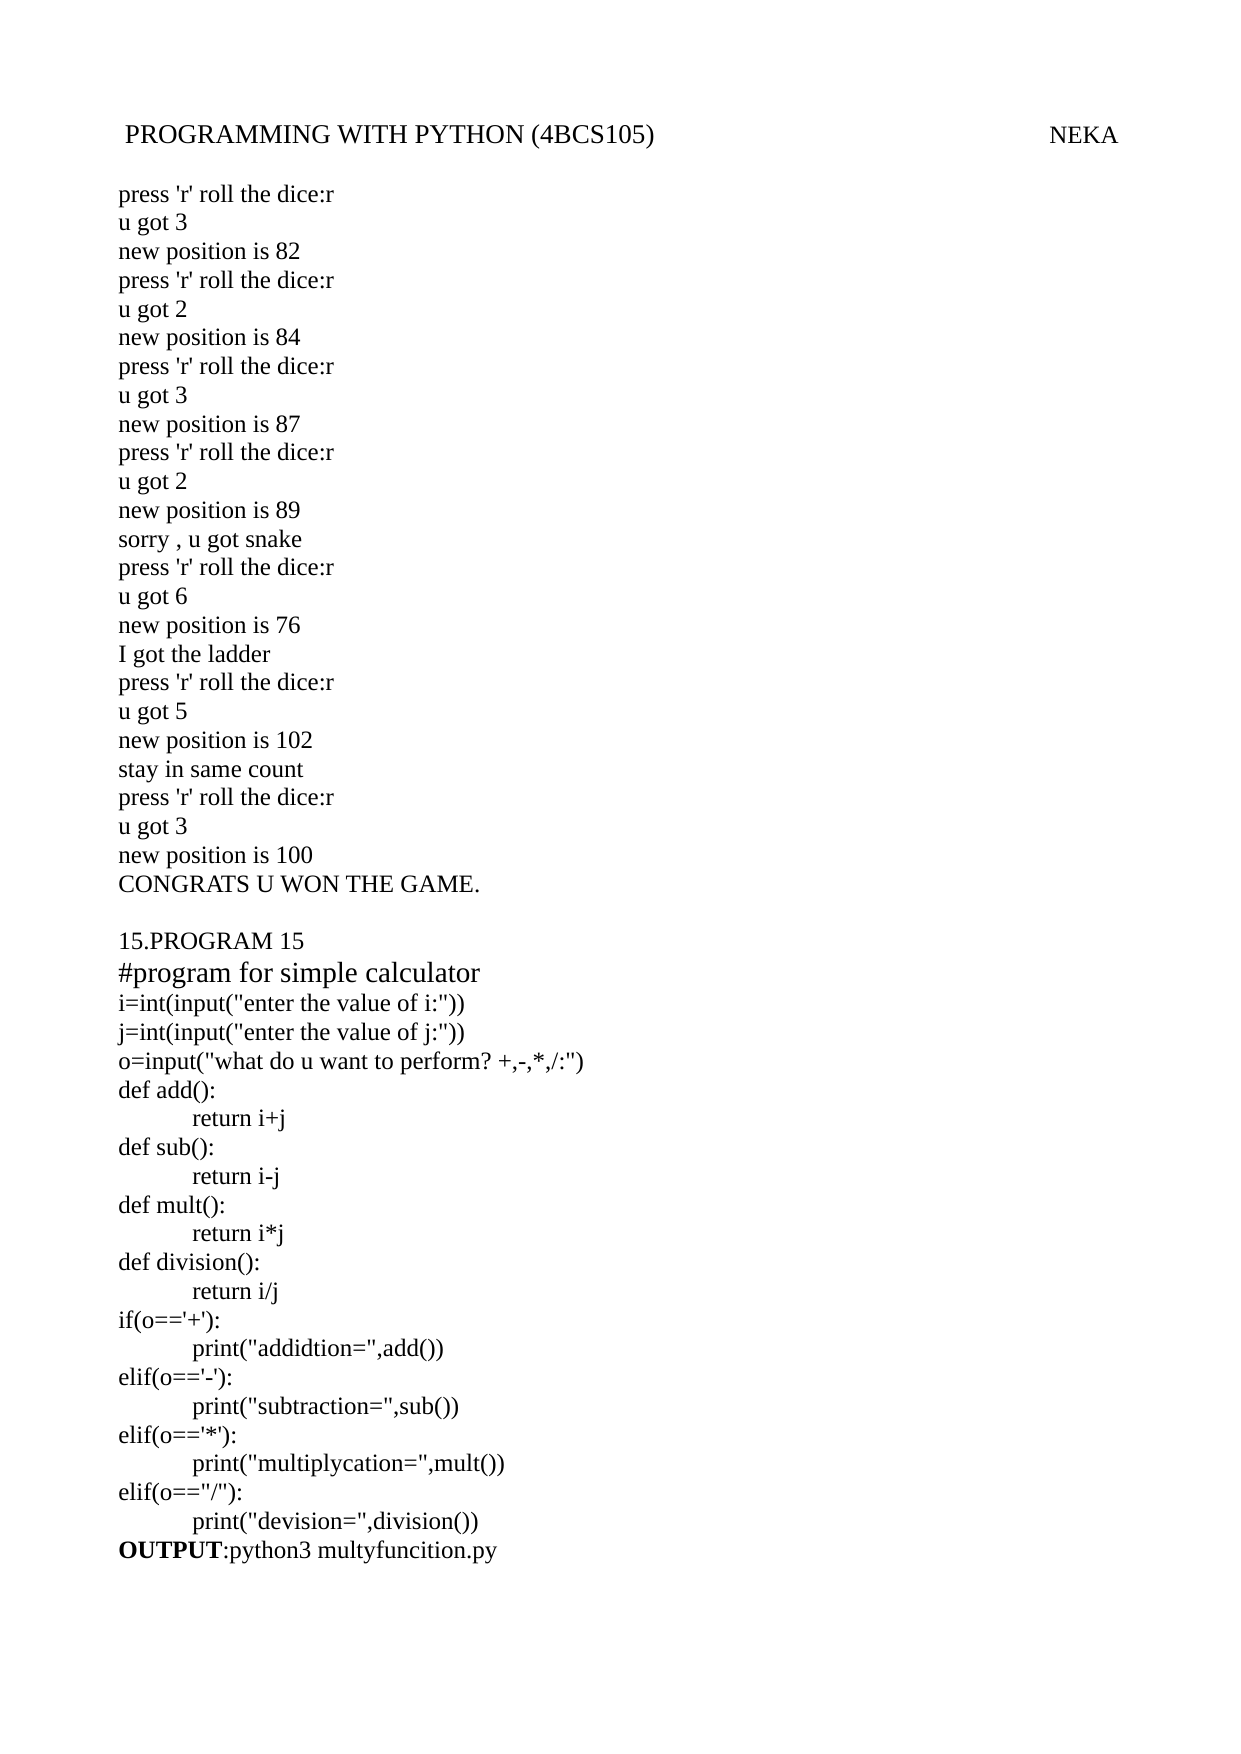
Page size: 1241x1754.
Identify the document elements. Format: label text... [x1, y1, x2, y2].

text I got the ladder [118, 639, 1122, 667]
text new position is 87 [118, 409, 1122, 437]
text new position is 84 [118, 322, 1122, 351]
text elif(o=="/"): [118, 1477, 1122, 1506]
text CONGRATS U WON THE GAME. [118, 869, 1122, 897]
text #program for simple calculator [118, 955, 1122, 988]
text new position is 89 [118, 495, 1122, 524]
text def division(): [118, 1247, 1122, 1276]
text u got 6 [118, 581, 1122, 610]
text press 'r' roll the dice:r [118, 437, 1122, 466]
text i=int(input("enter the value of i:")) [118, 988, 1122, 1017]
text return i/j [118, 1276, 1122, 1305]
text print("multiplycation=",mult()) [118, 1448, 1122, 1477]
text press 'r' roll the dice:r [118, 179, 1122, 207]
text new position is 102 [118, 725, 1122, 754]
text 15.PROGRAM 15 [118, 926, 1122, 955]
text elif(o=='*'): [118, 1420, 1122, 1448]
text return i-j [118, 1161, 1122, 1190]
text u got 2 [118, 294, 1122, 322]
text press 'r' roll the dice:r [118, 552, 1122, 581]
text def add(): [118, 1075, 1122, 1103]
text if(o=='+'): [118, 1305, 1122, 1333]
text OUTPUT:python3 multyfuncition.py [118, 1535, 1122, 1563]
text print("addidtion=",add()) [118, 1333, 1122, 1362]
text u got 3 [118, 380, 1122, 409]
text press 'r' roll the dice:r [118, 667, 1122, 696]
text def mult(): [118, 1190, 1122, 1218]
text press 'r' roll the dice:r [118, 265, 1122, 294]
text press 'r' roll the dice:r [118, 351, 1122, 380]
text u got 5 [118, 696, 1122, 725]
text print("subtraction=",sub()) [118, 1391, 1122, 1420]
text new position is 100 [118, 840, 1122, 869]
text u got 2 [118, 466, 1122, 495]
text return i*j [118, 1218, 1122, 1247]
text print("devision=",division()) [118, 1506, 1122, 1535]
text u got 3 [118, 207, 1122, 236]
text j=int(input("enter the value of j:")) [118, 1017, 1122, 1046]
text sorry , u got snake [118, 524, 1122, 552]
text o=input("what do u want to perform? +,-,*,/:") [118, 1046, 1122, 1075]
text press 'r' roll the dice:r [118, 782, 1122, 811]
text elif(o=='-'): [118, 1362, 1122, 1391]
text stay in same count [118, 754, 1122, 782]
text def sub(): [118, 1132, 1122, 1161]
text u got 3 [118, 811, 1122, 840]
text new position is 82 [118, 236, 1122, 265]
text new position is 76 [118, 610, 1122, 639]
text return i+j [118, 1103, 1122, 1132]
